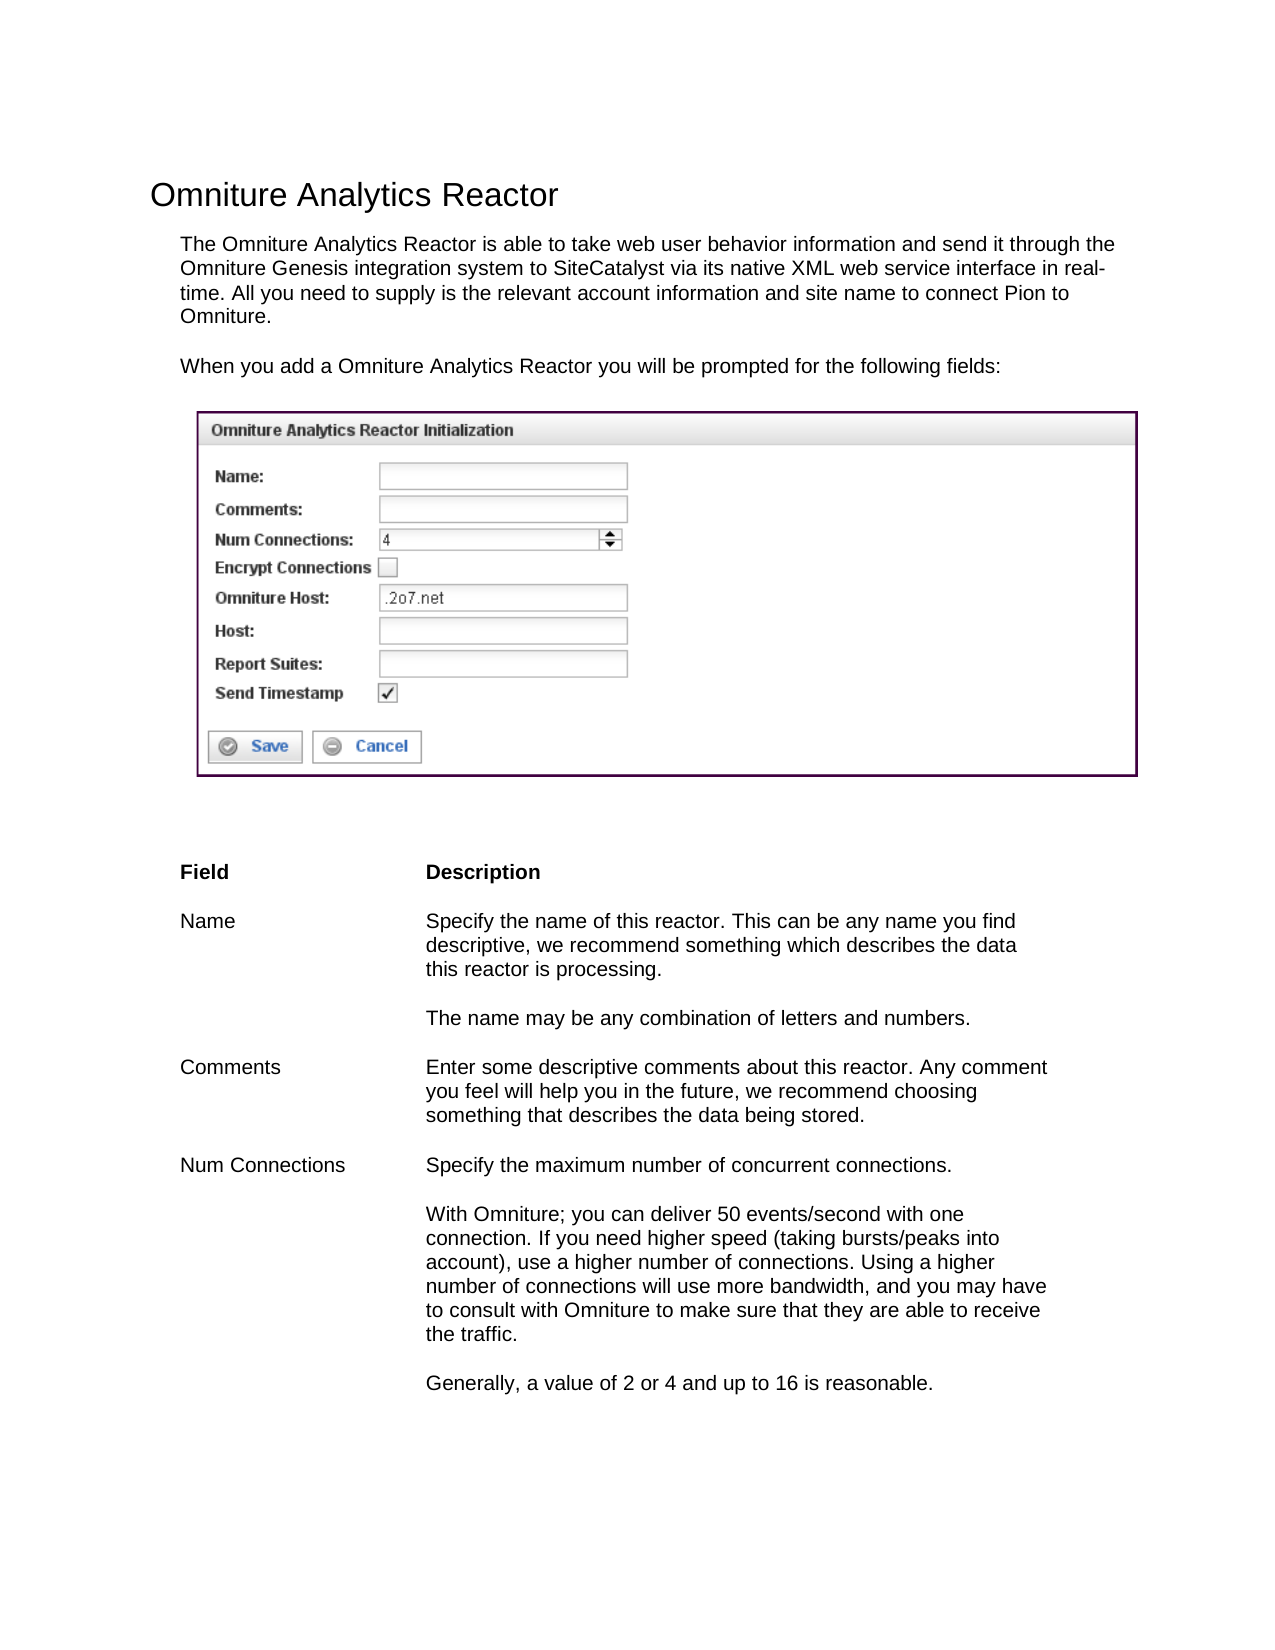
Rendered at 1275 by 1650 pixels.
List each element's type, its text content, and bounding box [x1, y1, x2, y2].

table_header Field [139, 848, 384, 897]
table_cell Num Connections [139, 1140, 384, 1407]
table_cell Specify the maximum number of concurrent connections. With Omniture; you can deliver 50 events/second with one connection. If you need higher speed (taking bursts/peaks into account), use a higher number of connections. Using a higher number of connections will use more bandwidth, and you may have to consult with Omniture to make sure that they are able to receive the traffic. Generally, a value of 2 or 4 and up to 16 is reasonable. [384, 1140, 1061, 1407]
table_header Description [384, 848, 1061, 897]
table_cell Enter some descriptive comments about this reactor. Any comment you feel will help you in the future, we recommend choosing something that describes the data being stored. [384, 1043, 1061, 1140]
text When you add a Omniture Analytics Reactor you will be prompted for the following fields: [180, 353, 1125, 378]
table_cell Name [139, 897, 384, 1043]
subtitle Omniture Analytics Reactor [150, 175, 1125, 213]
picture [196, 411, 1138, 777]
text The Omniture Analytics Reactor is able to take web user behavior information and send it through the Omniture Genesis integration system to SiteCatalyst via its native XML web service interface in real-time. All you need to supply is the relevant account information and site name to connect Pion to Omniture. [180, 232, 1125, 328]
table_cell Specify the name of this reactor. This can be any name you find descriptive, we recommend something which describes the data this reactor is processing. The name may be any combination of letters and numbers. [384, 897, 1061, 1043]
table_cell Comments [139, 1043, 384, 1140]
